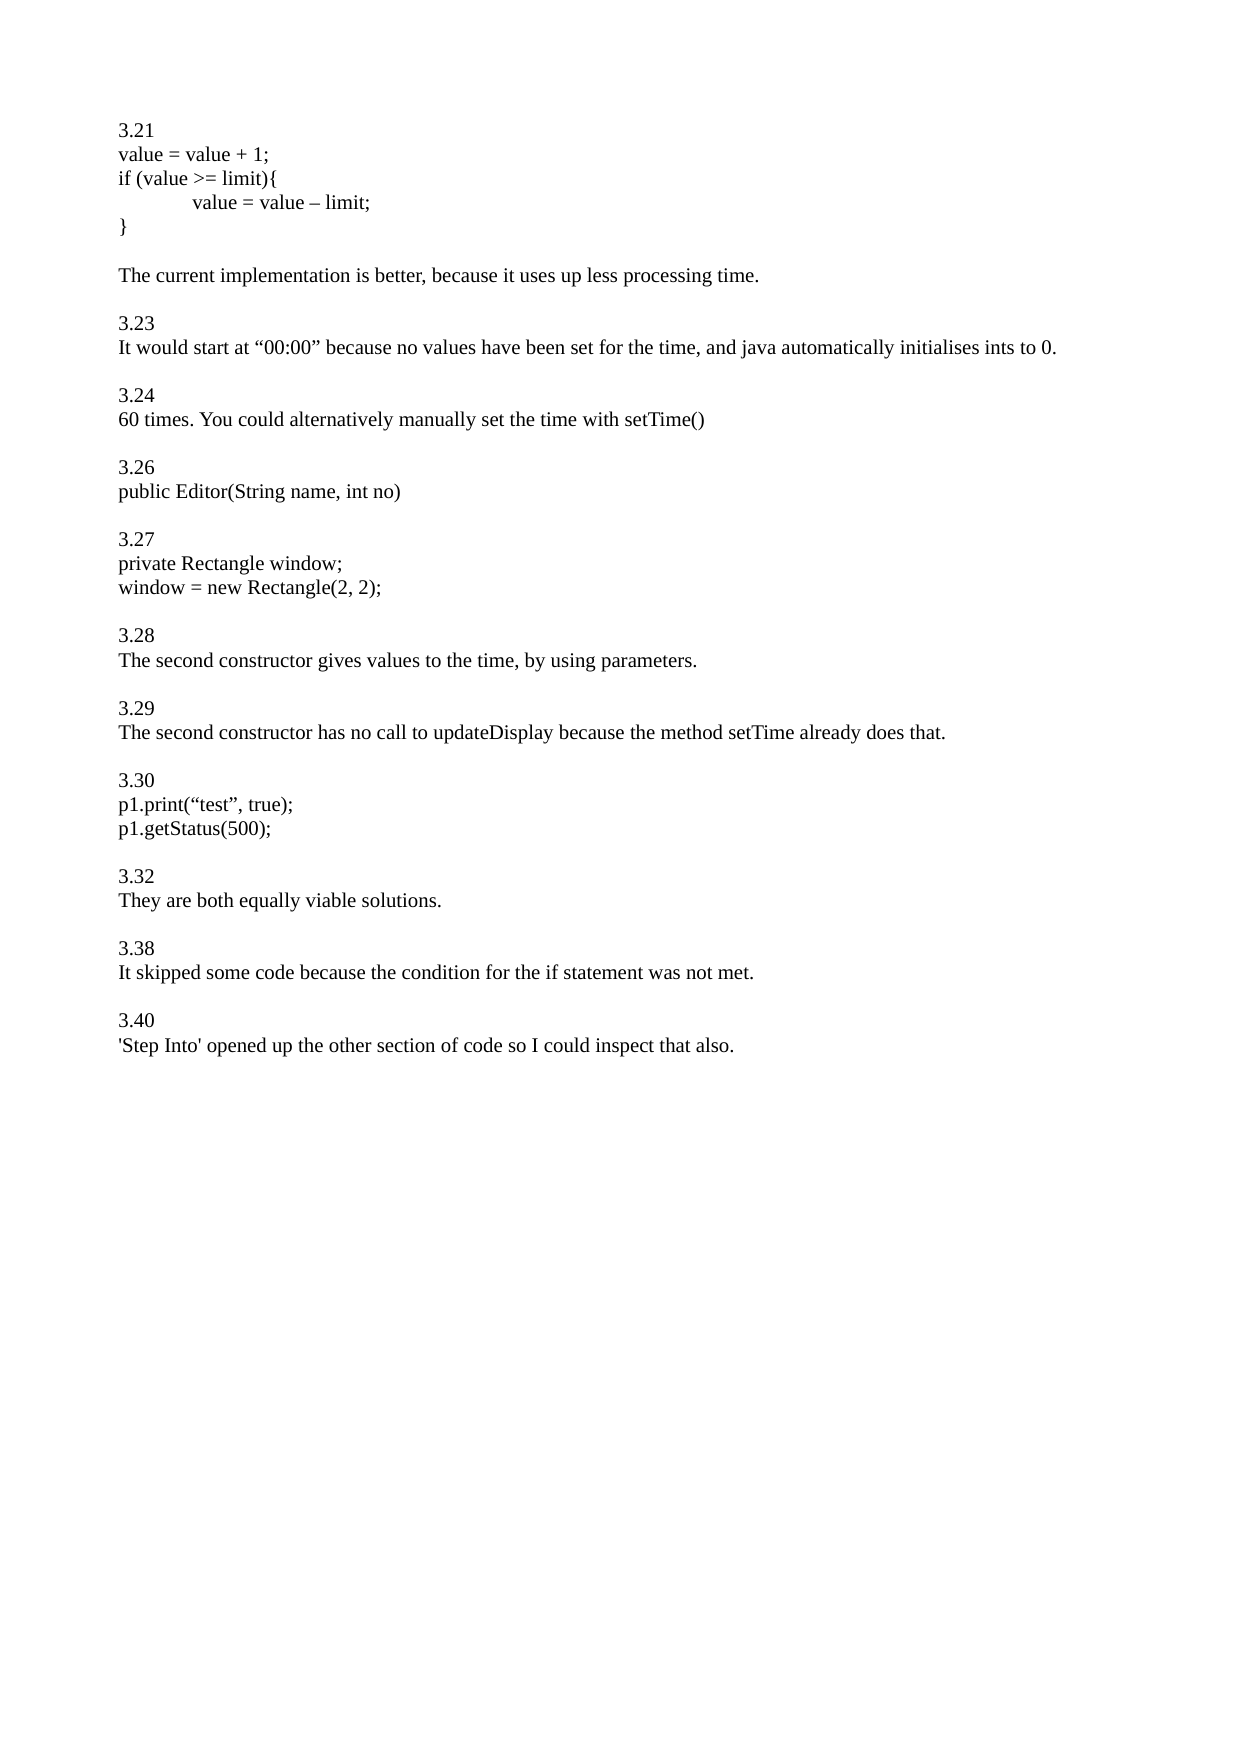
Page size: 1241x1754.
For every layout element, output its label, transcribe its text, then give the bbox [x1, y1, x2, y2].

text 3.21 [118, 118, 1122, 142]
text It skipped some code because the condition for the if statement was not met. [118, 960, 1122, 984]
text They are both equally viable solutions. [118, 888, 1122, 912]
text p1.print(“test”, true); [118, 792, 1122, 816]
text 3.27 [118, 527, 1122, 551]
text private Rectangle window; [118, 551, 1122, 575]
text 3.24 [118, 383, 1122, 407]
text 3.26 [118, 455, 1122, 479]
text p1.getStatus(500); [118, 816, 1122, 840]
text window = new Rectangle(2, 2); [118, 575, 1122, 599]
text It would start at “00:00” because no values have been set for the time, and java automatically initialises ints to 0. [118, 335, 1122, 359]
text } [118, 214, 1122, 238]
text 3.23 [118, 311, 1122, 335]
text 3.28 [118, 623, 1122, 647]
text 3.38 [118, 936, 1122, 960]
text if (value >= limit){ [118, 166, 1122, 190]
text The current implementation is better, because it uses up less processing time. [118, 262, 1122, 287]
text 3.32 [118, 864, 1122, 888]
text The second constructor has no call to updateDisplay because the method setTime already does that. [118, 720, 1122, 744]
text 3.30 [118, 768, 1122, 792]
text 'Step Into' opened up the other section of code so I could inspect that also. [118, 1032, 1122, 1057]
text value = value + 1; [118, 142, 1122, 166]
text The second constructor gives values to the time, by using parameters. [118, 647, 1122, 672]
text value = value – limit; [118, 190, 1122, 214]
text 60 times. You could alternatively manually set the time with setTime() [118, 407, 1122, 431]
text 3.40 [118, 1008, 1122, 1032]
text 3.29 [118, 696, 1122, 720]
text public Editor(String name, int no) [118, 479, 1122, 503]
